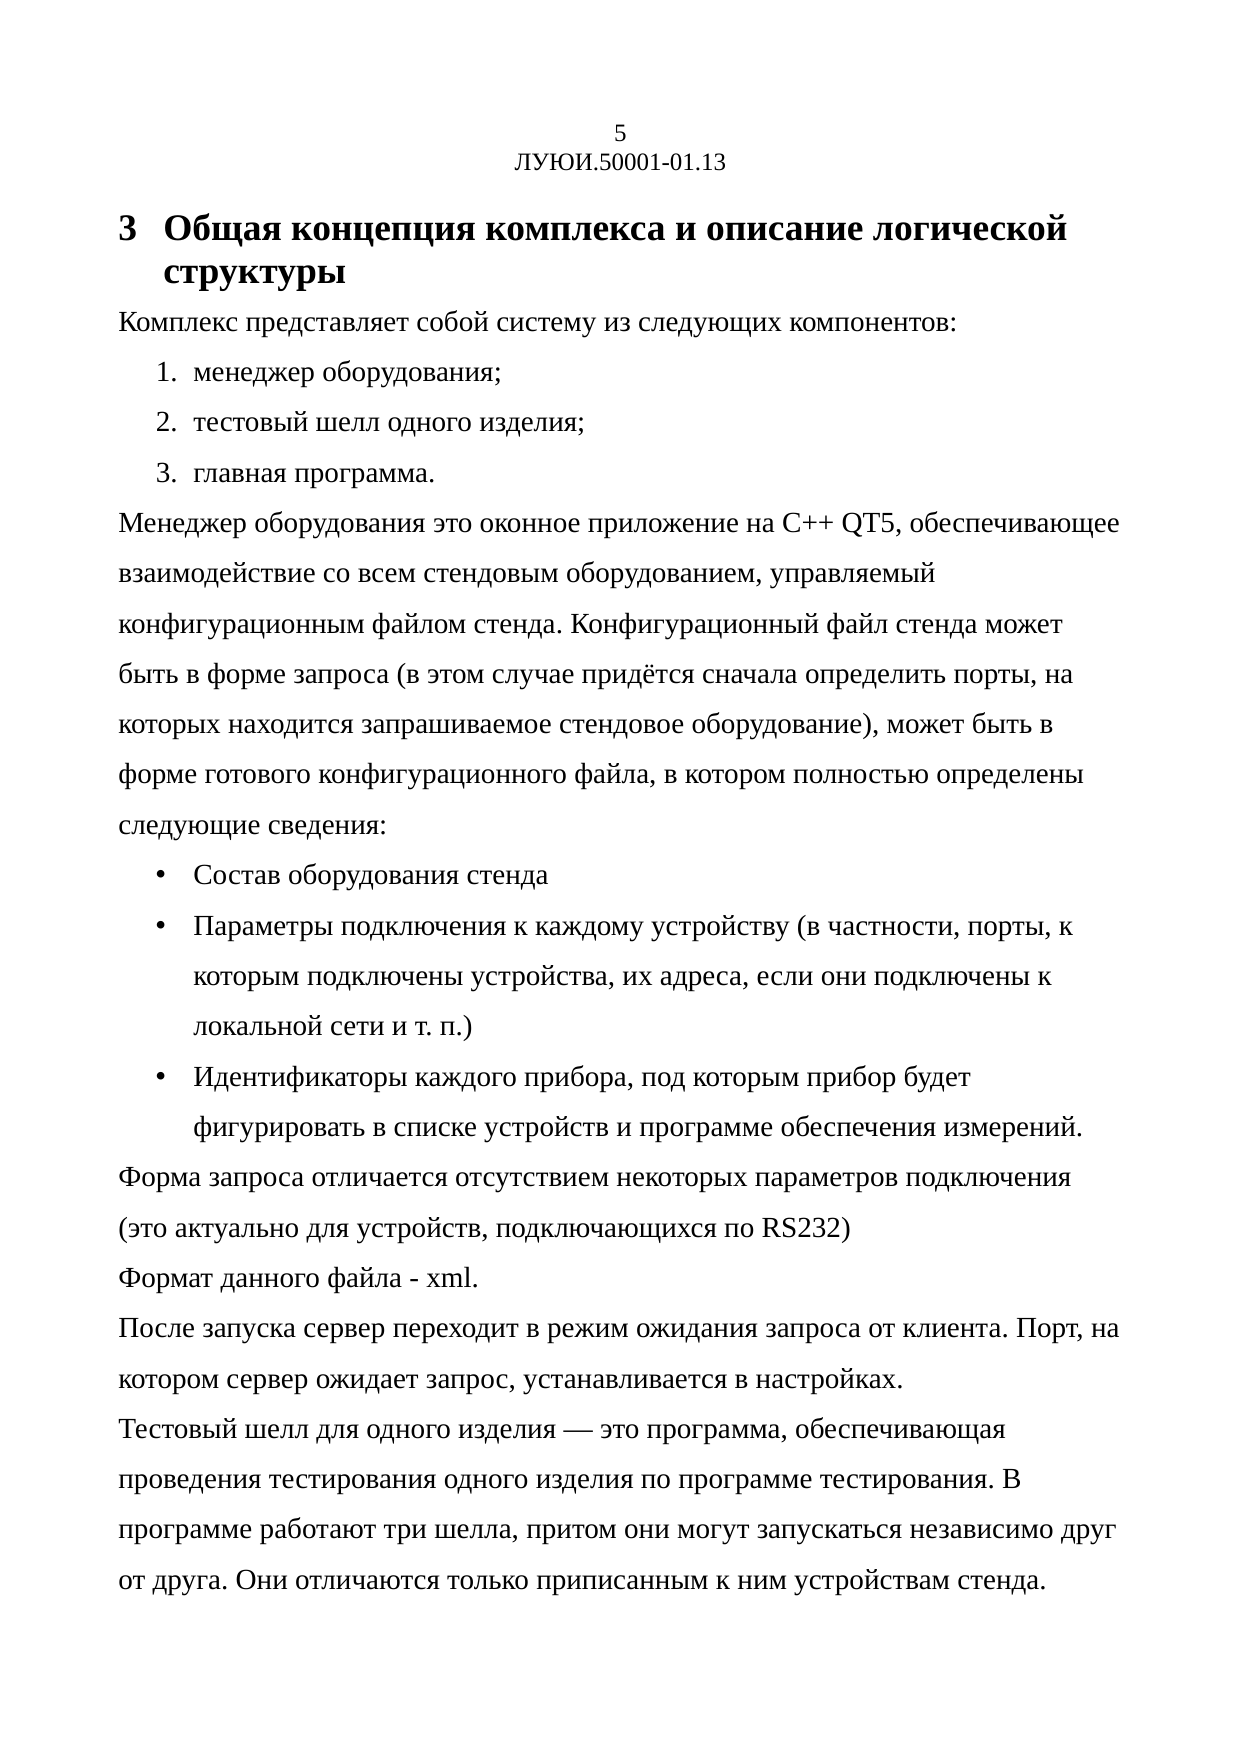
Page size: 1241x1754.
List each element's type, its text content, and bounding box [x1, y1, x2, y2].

text Тестовый шелл для одного изделия — это программа, обеспечивающая проведения тестирования одного изделия по программе тестирования. В программе работают три шелла, притом они могут запускаться независимо друг от друга. Они отличаются только приписанным к ним устройствам стенда. [118, 1411, 1122, 1596]
list главная программа. [156, 455, 1122, 488]
list Параметры подключения к каждому устройству (в частности, порты, к которым подключены устройства, их адреса, если они подключены к локальной сети и т. п.) [156, 908, 1122, 1042]
text Комплекс представляет собой систему из следующих компонентов: [118, 304, 1122, 337]
text Форма запроса отличается отсутствием некоторых параметров подключения (это актуально для устройств, подключающихся по RS232) [118, 1159, 1122, 1243]
subtitle Общая концепция комплекса и описание логической структуры [118, 205, 1122, 291]
list Идентификаторы каждого прибора, под которым прибор будет фигурировать в списке устройств и программе обеспечения измерений. [156, 1059, 1122, 1143]
list Состав оборудования стенда [156, 857, 1122, 891]
text После запуска сервер переходит в режим ожидания запроса от клиента. Порт, на котором сервер ожидает запрос, устанавливается в настройках. [118, 1310, 1122, 1394]
list тестовый шелл одного изделия; [156, 404, 1122, 438]
text Менеджер оборудования это оконное приложение на C++ QT5, обеспечивающее взаимодействие со всем стендовым оборудованием, управляемый конфигурационным файлом стенда. Конфигурационный файл стенда может быть в форме запроса (в этом случае придётся сначала определить порты, на которых находится запрашиваемое стендовое оборудование), может быть в форме готового конфигурационного файла, в котором полностью определены следующие сведения: [118, 505, 1122, 841]
list менеджер оборудования; [156, 354, 1122, 388]
text Формат данного файла - xml. [118, 1260, 1122, 1294]
